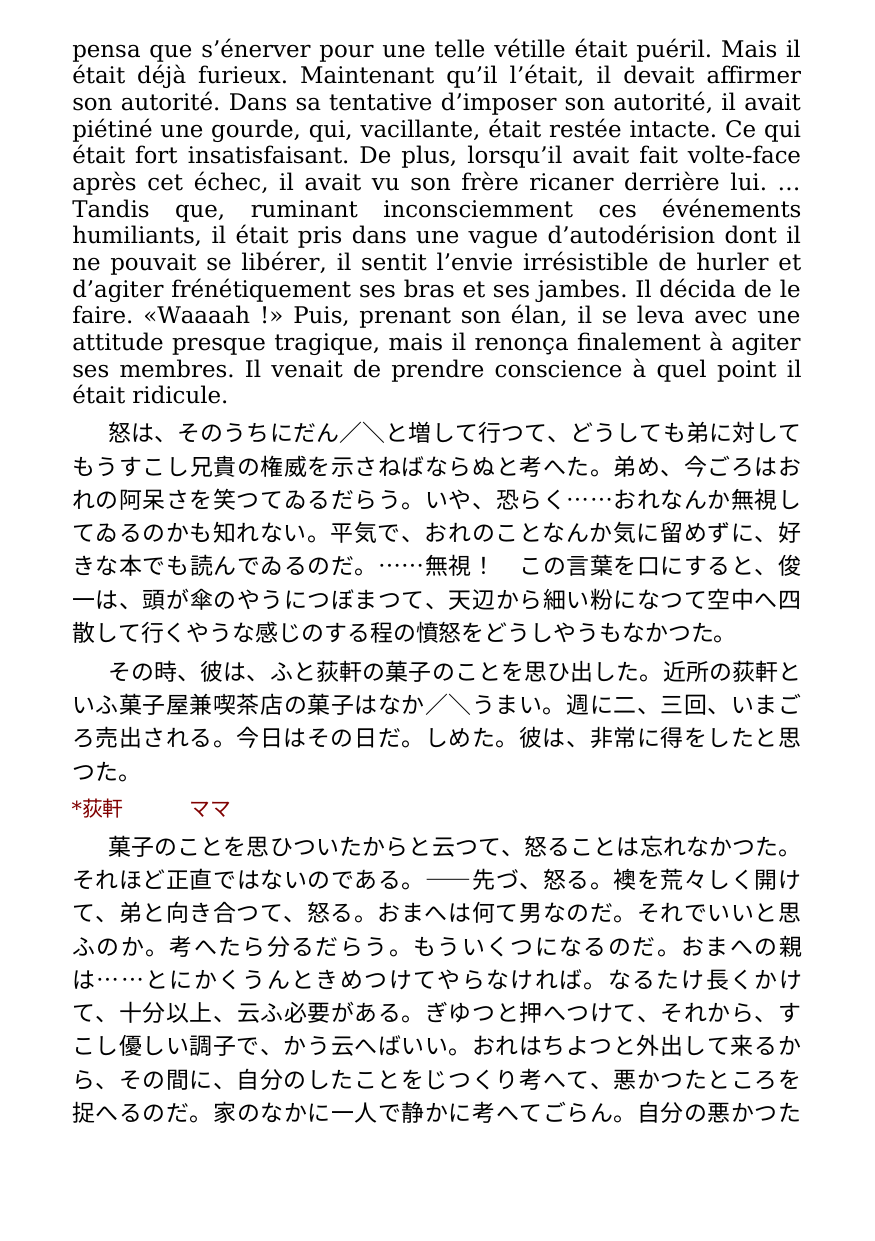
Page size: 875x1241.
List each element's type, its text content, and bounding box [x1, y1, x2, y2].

text pensa que s’énerver pour une telle vétille était puéril. Mais il était déjà furieux. Maintenant qu’il l’était, il devait affirmer son autorité. Dans sa tentative d’imposer son autorité, il avait piétiné une gourde, qui, vacillante, était restée intacte. Ce qui était fort insatisfaisant. De plus, lorsqu’il avait fait volte-face après cet échec, il avait vu son frère ricaner derrière lui. … Tandis que, ruminant inconsciemment ces événements humiliants, il était pris dans une vague d’autodérision dont il ne pouvait se libérer, il sentit l’envie irrésistible de hurler et d’agiter frénétiquement ses bras et ses jambes. Il décida de le faire. «Waaaah !» Puis, prenant son élan, il se leva avec une attitude presque tragique, mais il renonça finalement à agiter ses membres. Il venait de prendre conscience à quel point il était ridicule. [72, 36, 802, 409]
text *荻軒 ママ [71, 793, 803, 823]
text その時、彼は、ふと荻軒の菓子のことを思ひ出した。近所の荻軒といふ菓子屋兼喫茶店の菓子はなか／＼うまい。週に二、三回、いまごろ売出される。今日はその日だ。しめた。彼は、非常に得をしたと思つた。 [72, 654, 802, 787]
text 菓子のことを思ひついたからと云つて、怒ることは忘れなかつた。それほど正直ではないのである。――先づ、怒る。襖を荒々しく開けて、弟と向き合つて、怒る。おまへは何て男なのだ。それでいいと思ふのか。考へたら分るだらう。もういくつになるのだ。おまへの親は……とにかくうんときめつけてやらなければ。なるたけ長くかけて、十分以上、云ふ必要がある。ぎゆつと押へつけて、それから、すこし優しい調子で、かう云へばいい。おれはちよつと外出して来るから、その間に、自分のしたことをじつくり考へて、悪かつたところを捉へるのだ。家のなかに一人で静かに考へてごらん。自分の悪かつた [72, 829, 802, 1128]
text 怒は、そのうちにだん／＼と増して行つて、どうしても弟に対してもうすこし兄貴の権威を示さねばならぬと考へた。弟め、今ごろはおれの阿呆さを笑つてゐるだらう。いや、恐らく……おれなんか無視してゐるのかも知れない。平気で、おれのことなんか気に留めずに、好きな本でも読んでゐるのだ。……無視！ この言葉を口にすると、俊一は、頭が傘のやうにつぼまつて、天辺から細い粉になつて空中へ四散して行くやうな感じのする程の憤怒をどうしやうもなかつた。 [72, 415, 802, 648]
